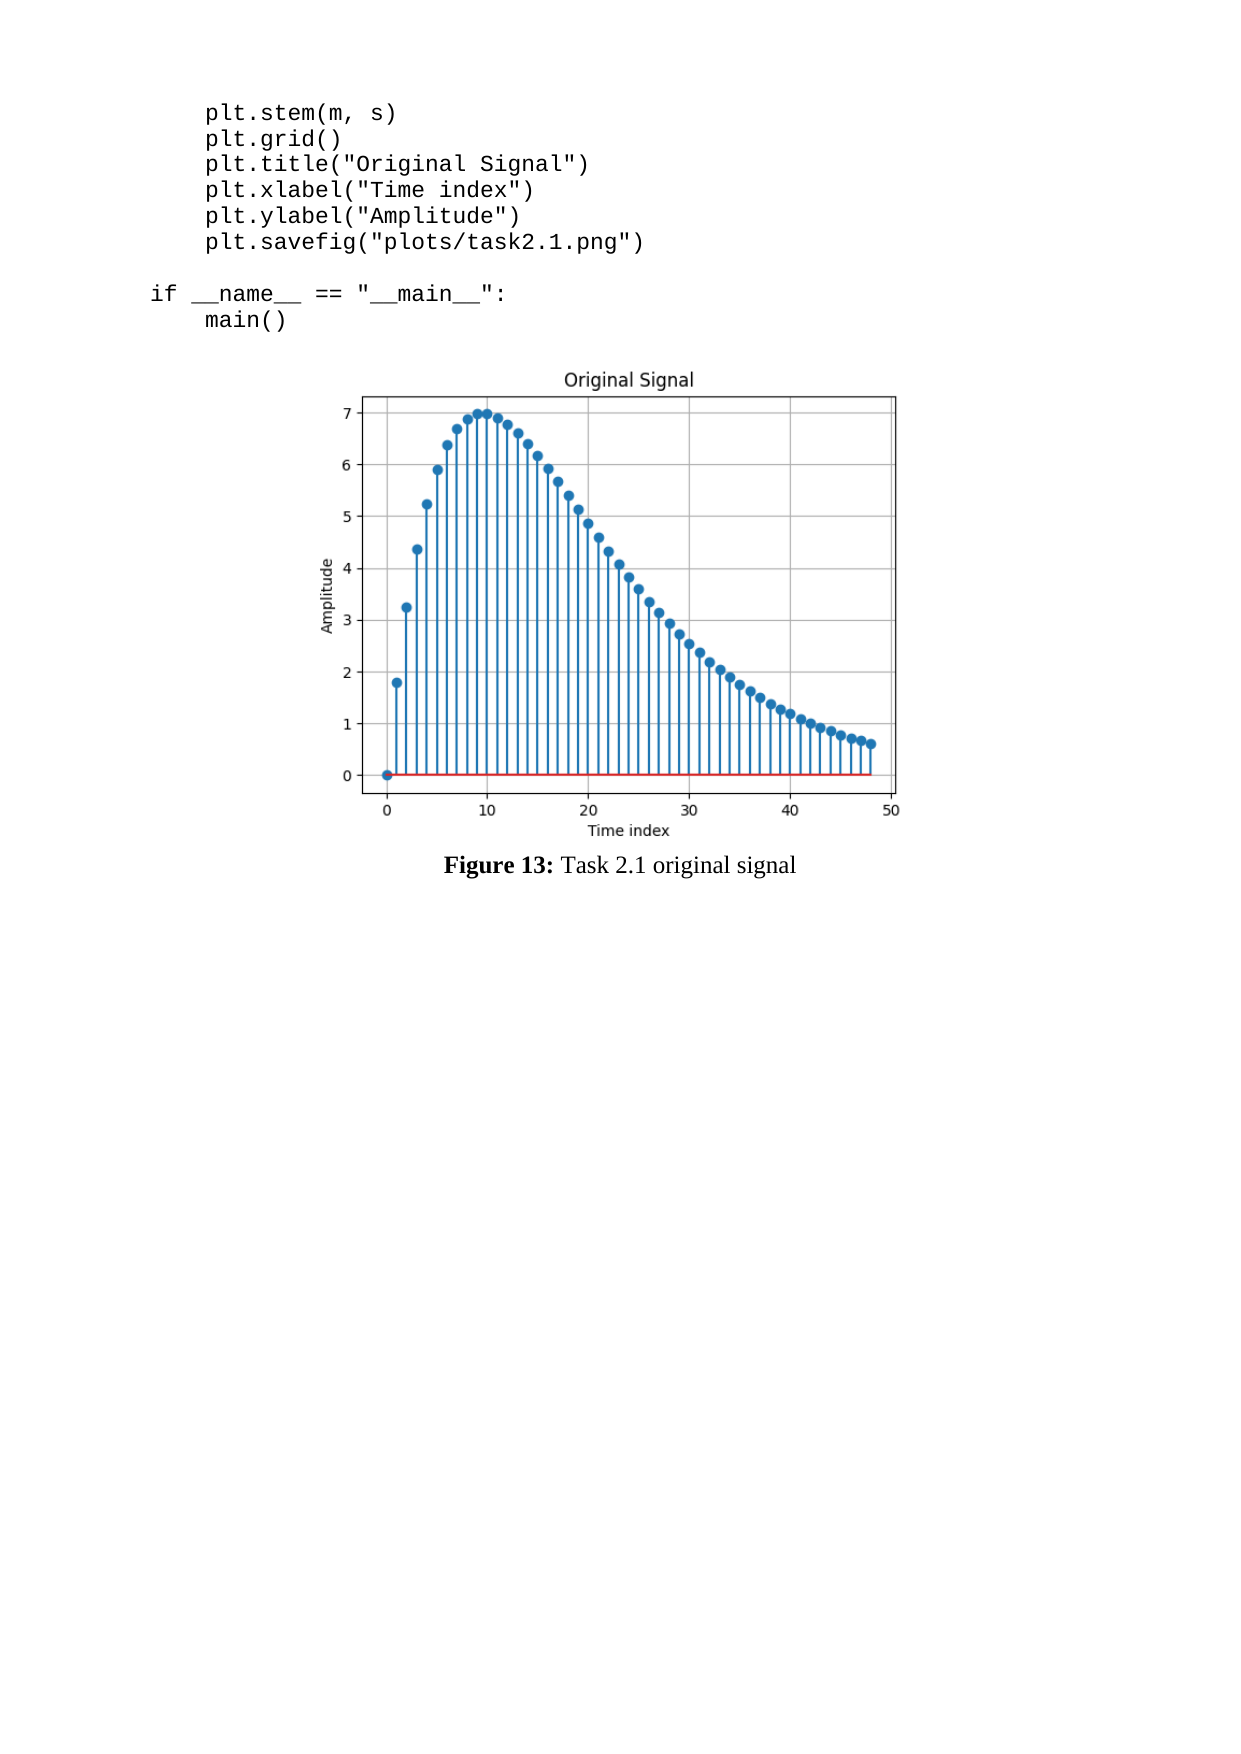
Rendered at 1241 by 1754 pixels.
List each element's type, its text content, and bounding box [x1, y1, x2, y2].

text main() [150, 308, 1090, 334]
text plt.grid() [150, 127, 1090, 153]
text plt.stem(m, s) [150, 101, 1090, 127]
text plt.savefig("plots/task2.1.png") [150, 231, 1090, 257]
text plt.ylabel("Amplitude") [150, 205, 1090, 231]
text if __name__ == "__main__": [150, 282, 1090, 308]
text plt.title("Original Signal") [150, 153, 1090, 179]
text Figure 13: Task 2.1 original signal [150, 850, 1090, 879]
text plt.xlabel("Time index") [150, 179, 1090, 205]
